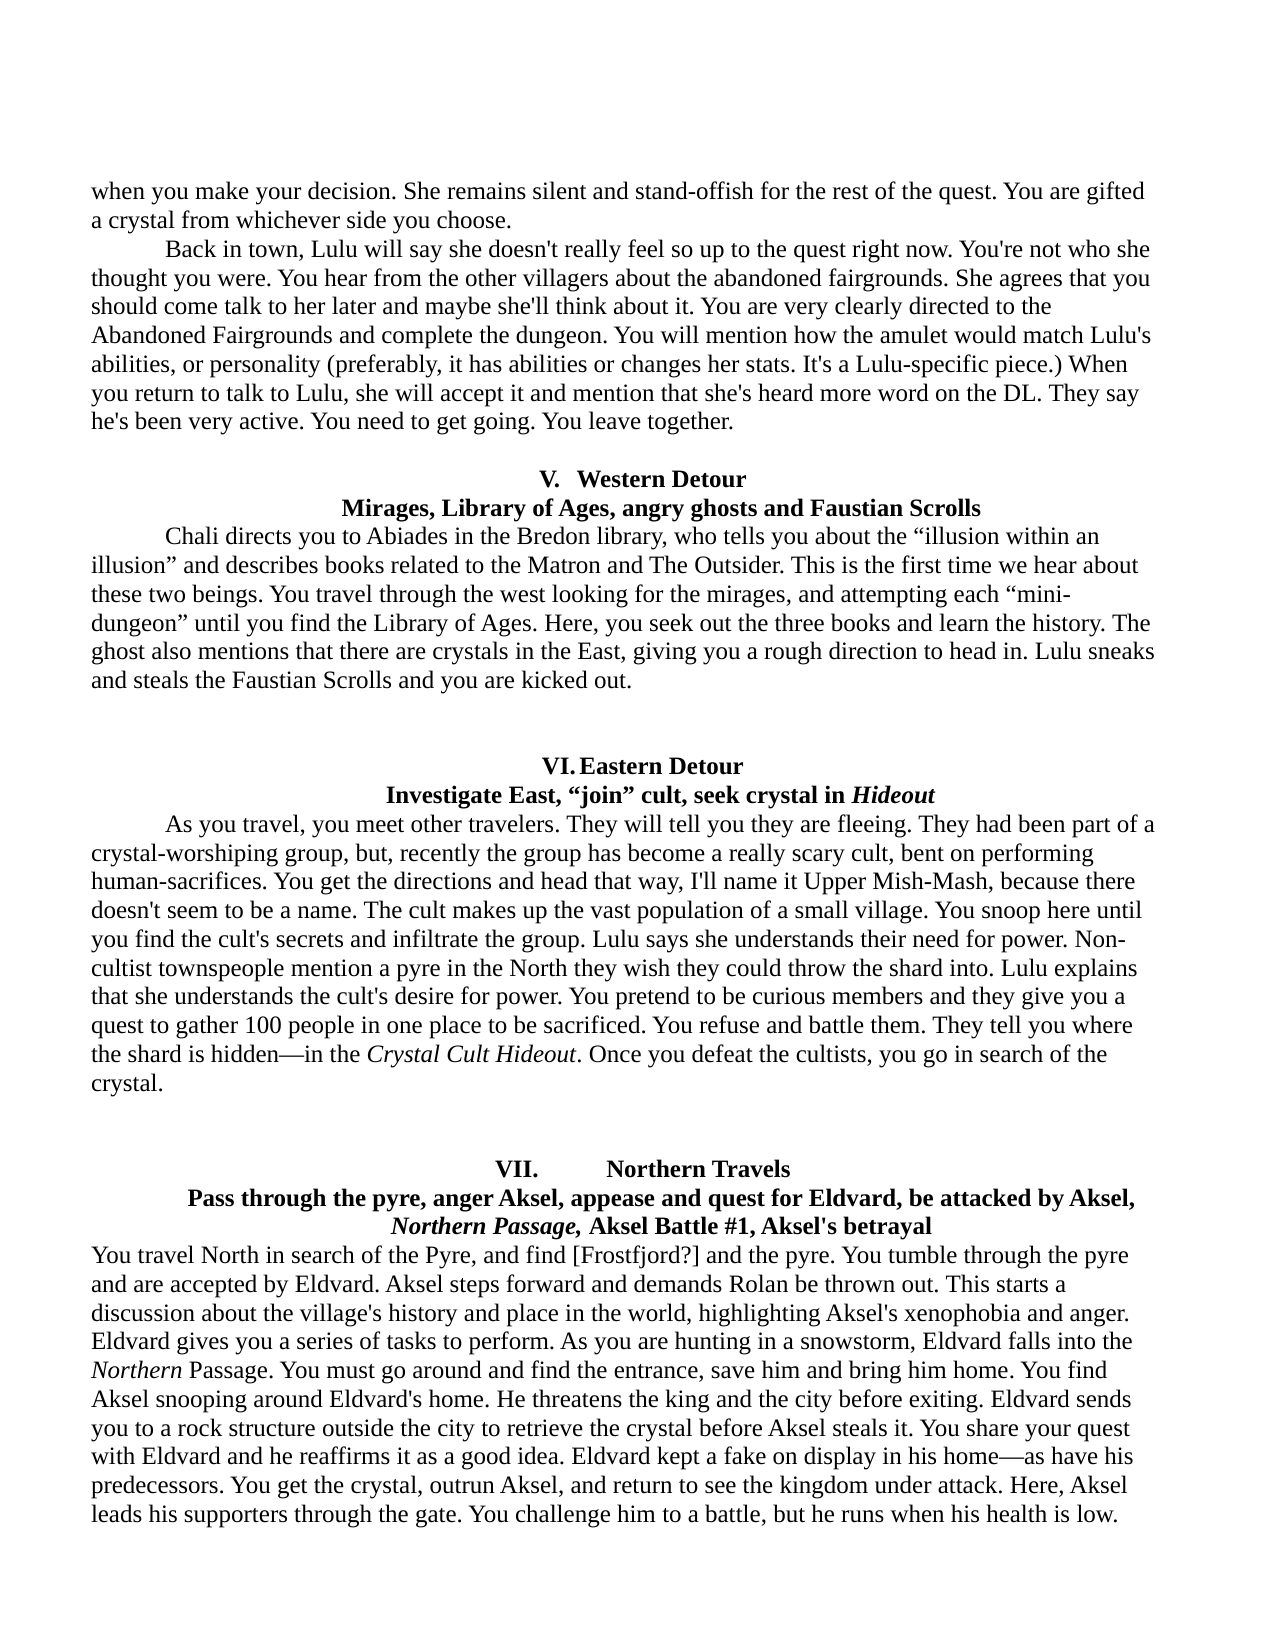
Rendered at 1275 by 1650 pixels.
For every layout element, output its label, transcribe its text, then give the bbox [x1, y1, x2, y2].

text Back in town, Lulu will say she doesn't really feel so up to the quest right now. You're not who she thought you were. You hear from the other villagers about the abandoned fairgrounds. She agrees that you should come talk to her later and maybe she'll think about it. You are very clearly directed to the Abandoned Fairgrounds and complete the dungeon. You will mention how the amulet would match Lulu's abilities, or personality (preferably, it has abilities or changes her stats. It's a Lulu-specific piece.) When you return to talk to Lulu, she will accept it and mention that she's heard more word on the DL. They say he's been very active. You need to get going. You leave together. [91, 234, 1157, 435]
list Pass through the pyre, anger Aksel, appease and quest for Eldvard, be attacked by Aksel, Northern Passage, Aksel Battle #1, Aksel's betrayal [128, 1183, 1157, 1240]
text Chali directs you to Abiades in the Bredon library, who tells you about the “illusion within an illusion” and describes books related to the Matron and The Outsider. This is the first time we hear about these two beings. You travel through the west looking for the mirages, and attempting each “mini-dungeon” until you find the Library of Ages. Here, you seek out the three books and learn the history. The ghost also mentions that there are crystals in the East, giving you a rough direction to head in. Lulu sneaks and steals the Faustian Scrolls and you are kicked out. [91, 521, 1157, 694]
list Mirages, Library of Ages, angry ghosts and Faustian Scrolls [128, 493, 1157, 521]
list Investigate East, “join” cult, seek crystal in Hideout [128, 780, 1157, 809]
list Eastern Detour [128, 751, 1157, 780]
text You travel North in search of the Pyre, and find [Frostfjord?] and the pyre. You tumble through the pyre and are accepted by Eldvard. Aksel steps forward and demands Rolan be thrown out. This starts a discussion about the village's history and place in the world, highlighting Aksel's xenophobia and anger. Eldvard gives you a series of tasks to perform. As you are hunting in a snowstorm, Eldvard falls into the Northern Passage. You must go around and find the entrance, save him and bring him home. You find Aksel snooping around Eldvard's home. He threatens the king and the city before exiting. Eldvard sends you to a rock structure outside the city to retrieve the crystal before Aksel steals it. You share your quest with Eldvard and he reaffirms it as a good idea. Eldvard kept a fake on display in his home—as have his predecessors. You get the crystal, outrun Aksel, and return to see the kingdom under attack. Here, Aksel leads his supporters through the gate. You challenge him to a battle, but he runs when his health is low. [91, 1240, 1157, 1528]
list Western Detour [128, 464, 1157, 493]
list As you travel, you meet other travelers. They will tell you they are fleeing. They had been part of a crystal-worshiping group, but, recently the group has become a really scary cult, bent on performing human-sacrifices. You get the directions and head that way, I'll name it Upper Mish-Mash, because there doesn't seem to be a name. The cult makes up the vast population of a small village. You snoop here until you find the cult's secrets and infiltrate the group. Lulu says she understands their need for power. Non-cultist townspeople mention a pyre in the North they wish they could throw the shard into. Lulu explains that she understands the cult's desire for power. You pretend to be curious members and they give you a quest to gather 100 people in one place to be sacrificed. You refuse and battle them. They tell you where the shard is hidden—in the Crystal Cult Hideout. Once you defeat the cultists, you go in search of the crystal. [53, 809, 1157, 1096]
list Northern Travels [128, 1154, 1157, 1183]
text when you make your decision. She remains silent and stand-offish for the rest of the quest. You are gifted a crystal from whichever side you choose. [91, 176, 1157, 234]
